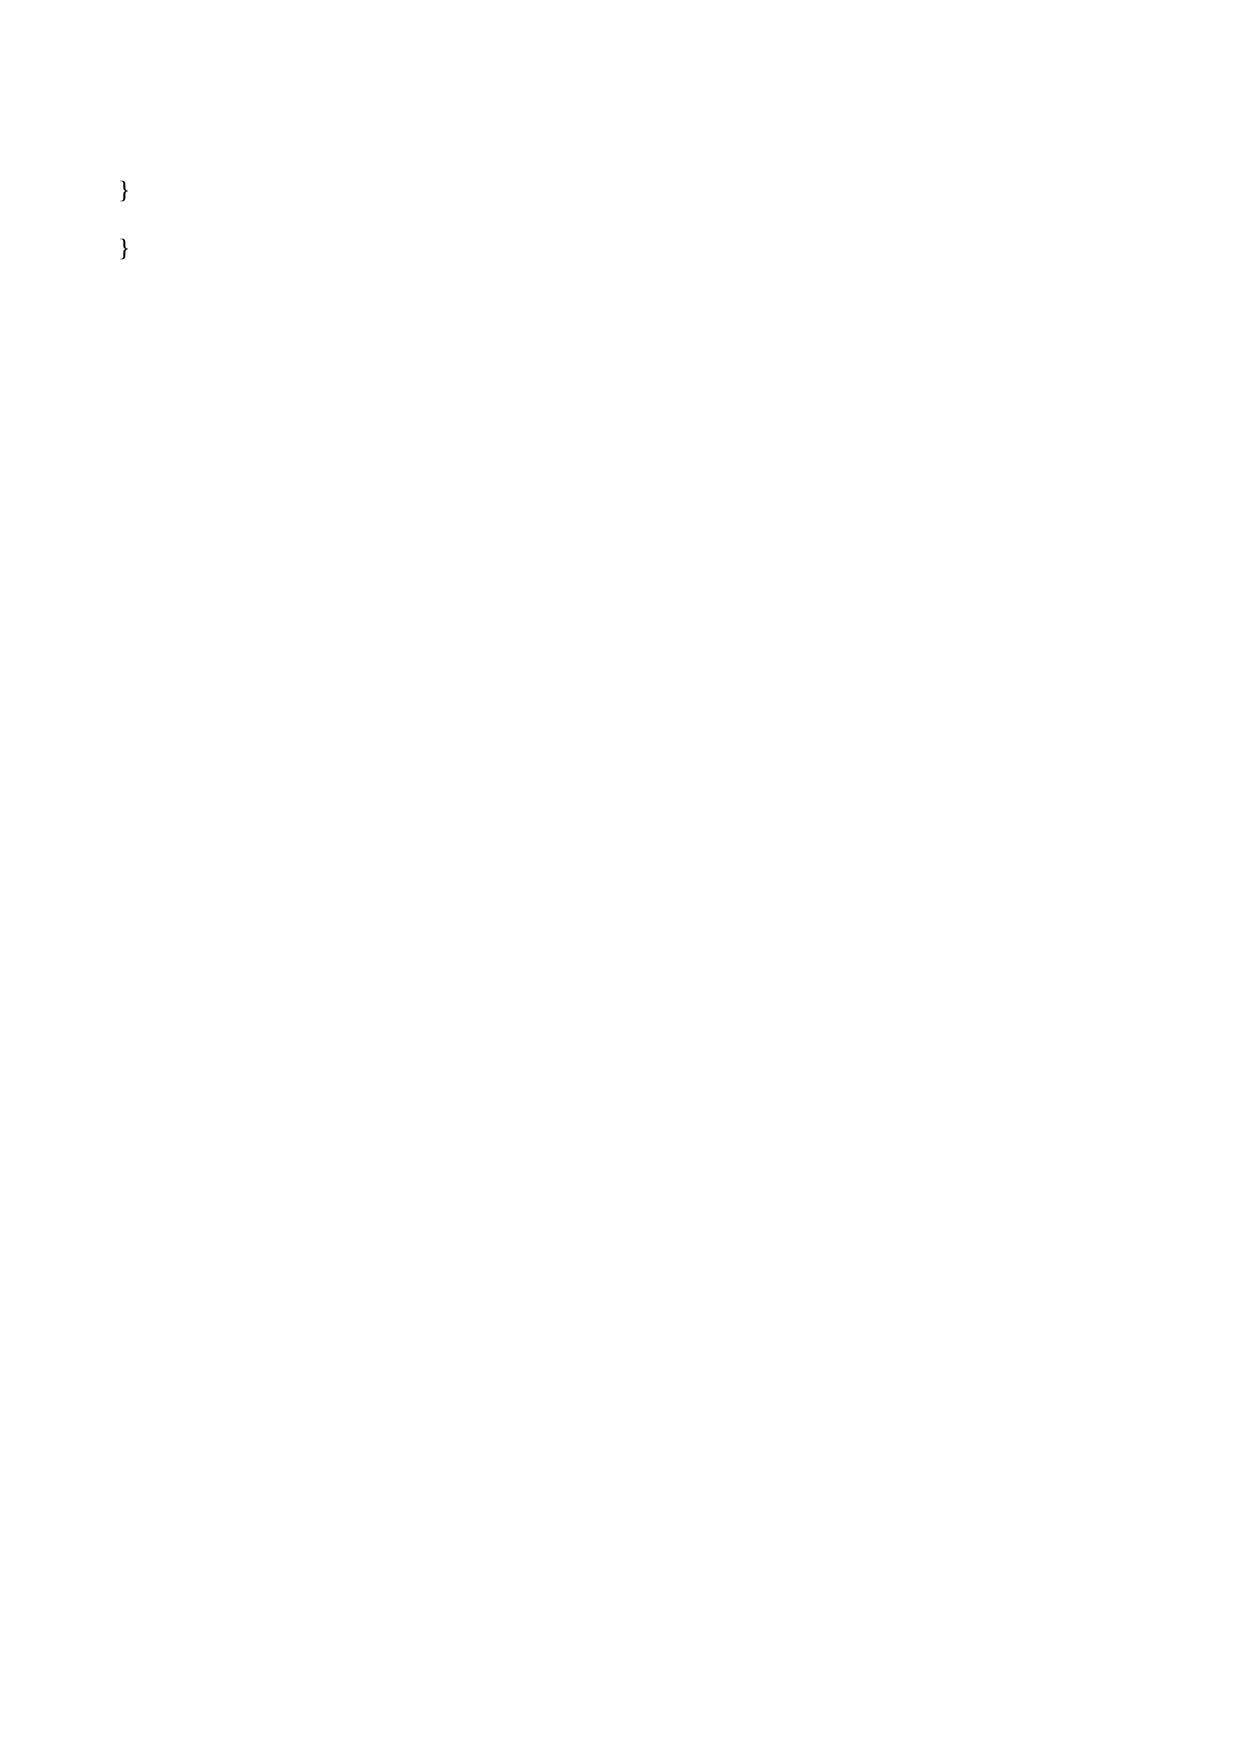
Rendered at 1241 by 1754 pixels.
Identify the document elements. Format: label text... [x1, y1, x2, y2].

text } [118, 176, 1122, 204]
text } [118, 233, 1122, 262]
